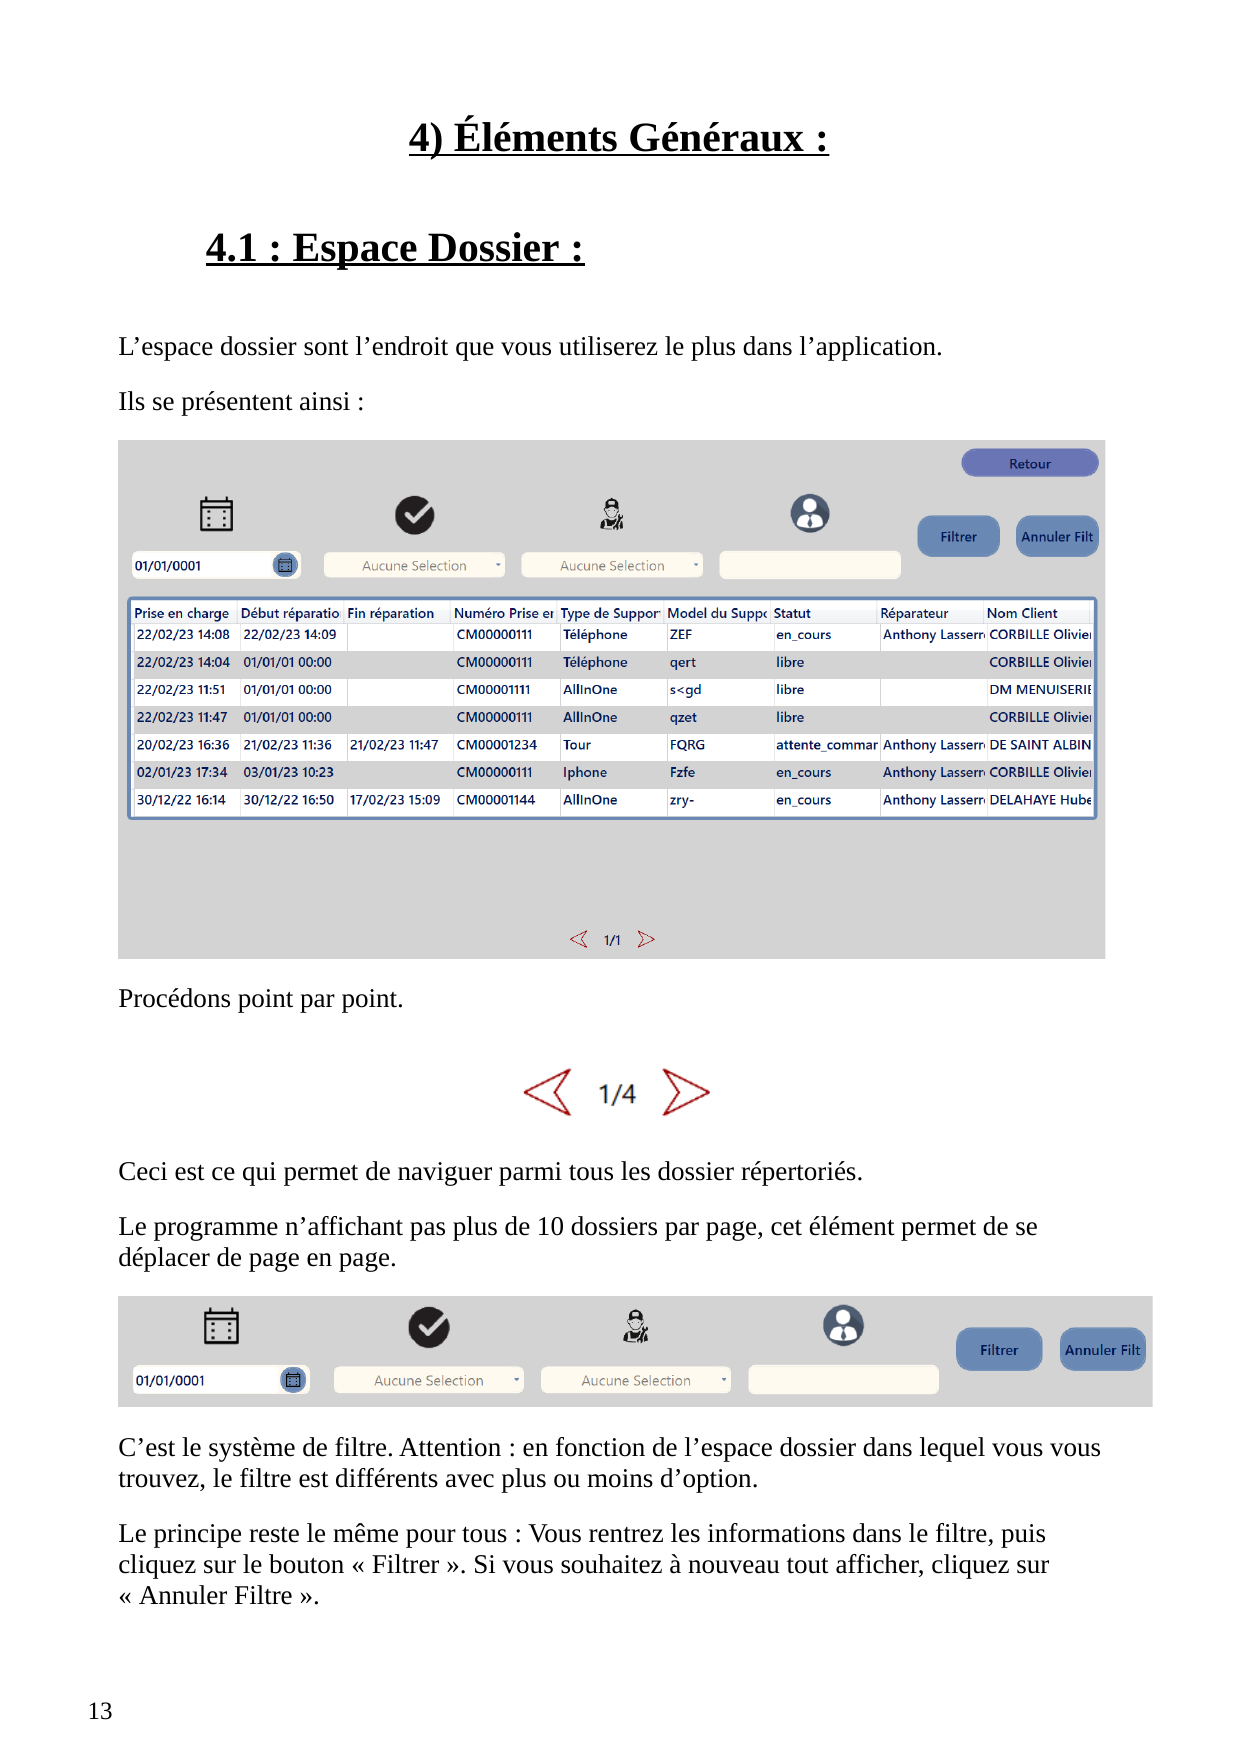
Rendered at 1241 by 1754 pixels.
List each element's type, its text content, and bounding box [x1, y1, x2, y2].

text Ils se présentent ainsi : [118, 386, 1106, 417]
text Le programme n’affichant pas plus de 10 dossiers par page, cet élément permet de se déplacer de page en page. [118, 1210, 1106, 1273]
text C’est le système de filtre. Attention : en fonction de l’espace dossier dans lequel vous vous trouvez, le filtre est différents avec plus ou moins d’option. [118, 1431, 1106, 1493]
picture [118, 440, 1106, 959]
text L’espace dossier sont l’endroit que vous utiliserez le plus dans l’application. [118, 330, 1106, 362]
picture [477, 1013, 761, 1156]
text Le principe reste le même pour tous : Vous rentrez les informations dans le filtre, puis cliquez sur le bouton « Filtrer ». Si vous souhaitez à nouveau tout afficher, cliquez sur « Annuler Filtre ». [118, 1517, 1106, 1611]
picture [118, 1296, 1153, 1407]
text Ceci est ce qui permet de naviguer parmi tous les dossier répertoriés. [118, 1037, 1106, 1186]
subtitle 4.1 : Espace Dossier : [206, 222, 1151, 270]
text Procédons point par point. [118, 982, 1106, 1013]
subtitle 4) Éléments Généraux : [87, 112, 1151, 160]
